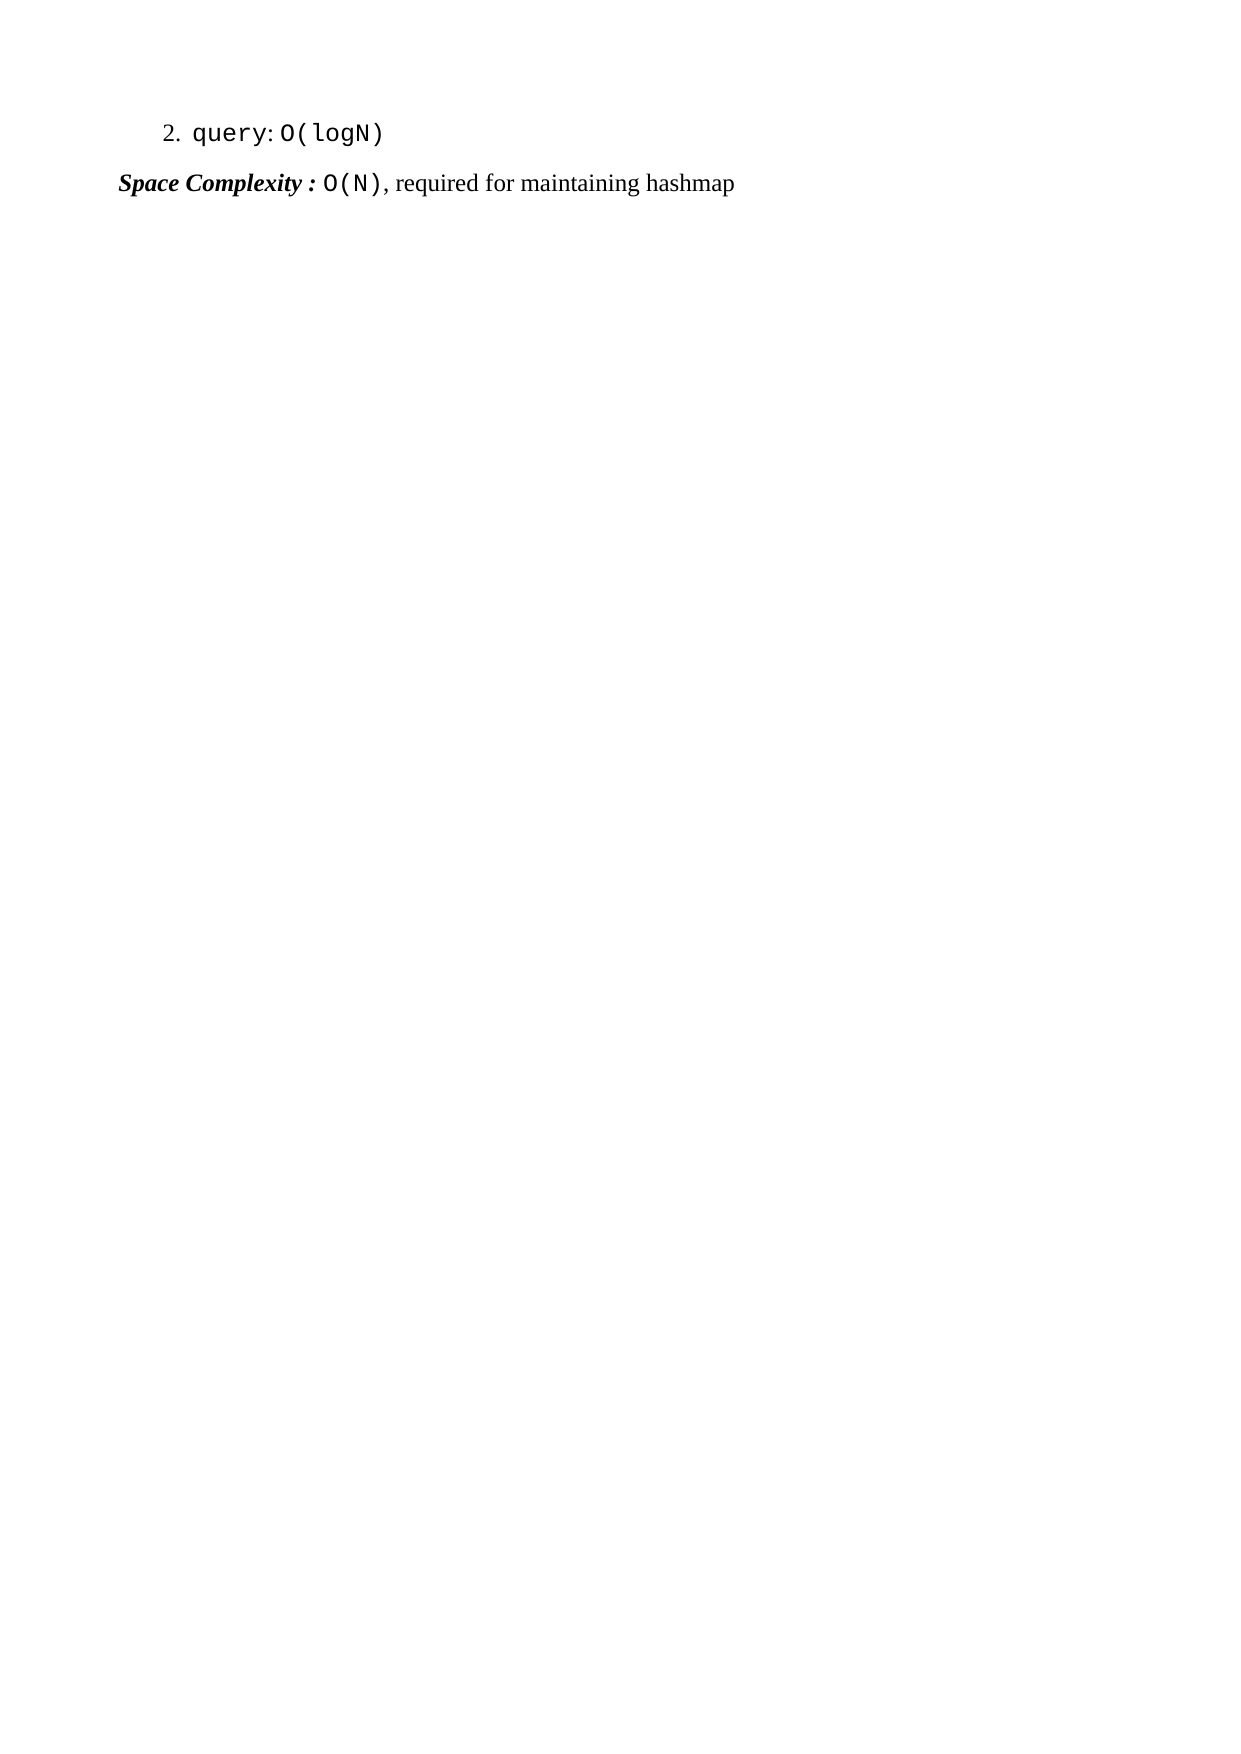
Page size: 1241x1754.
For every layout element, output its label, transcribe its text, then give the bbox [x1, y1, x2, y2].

list query: O(logN) [162, 118, 1122, 149]
text Space Complexity : O(N), required for maintaining hashmap [118, 168, 1122, 199]
